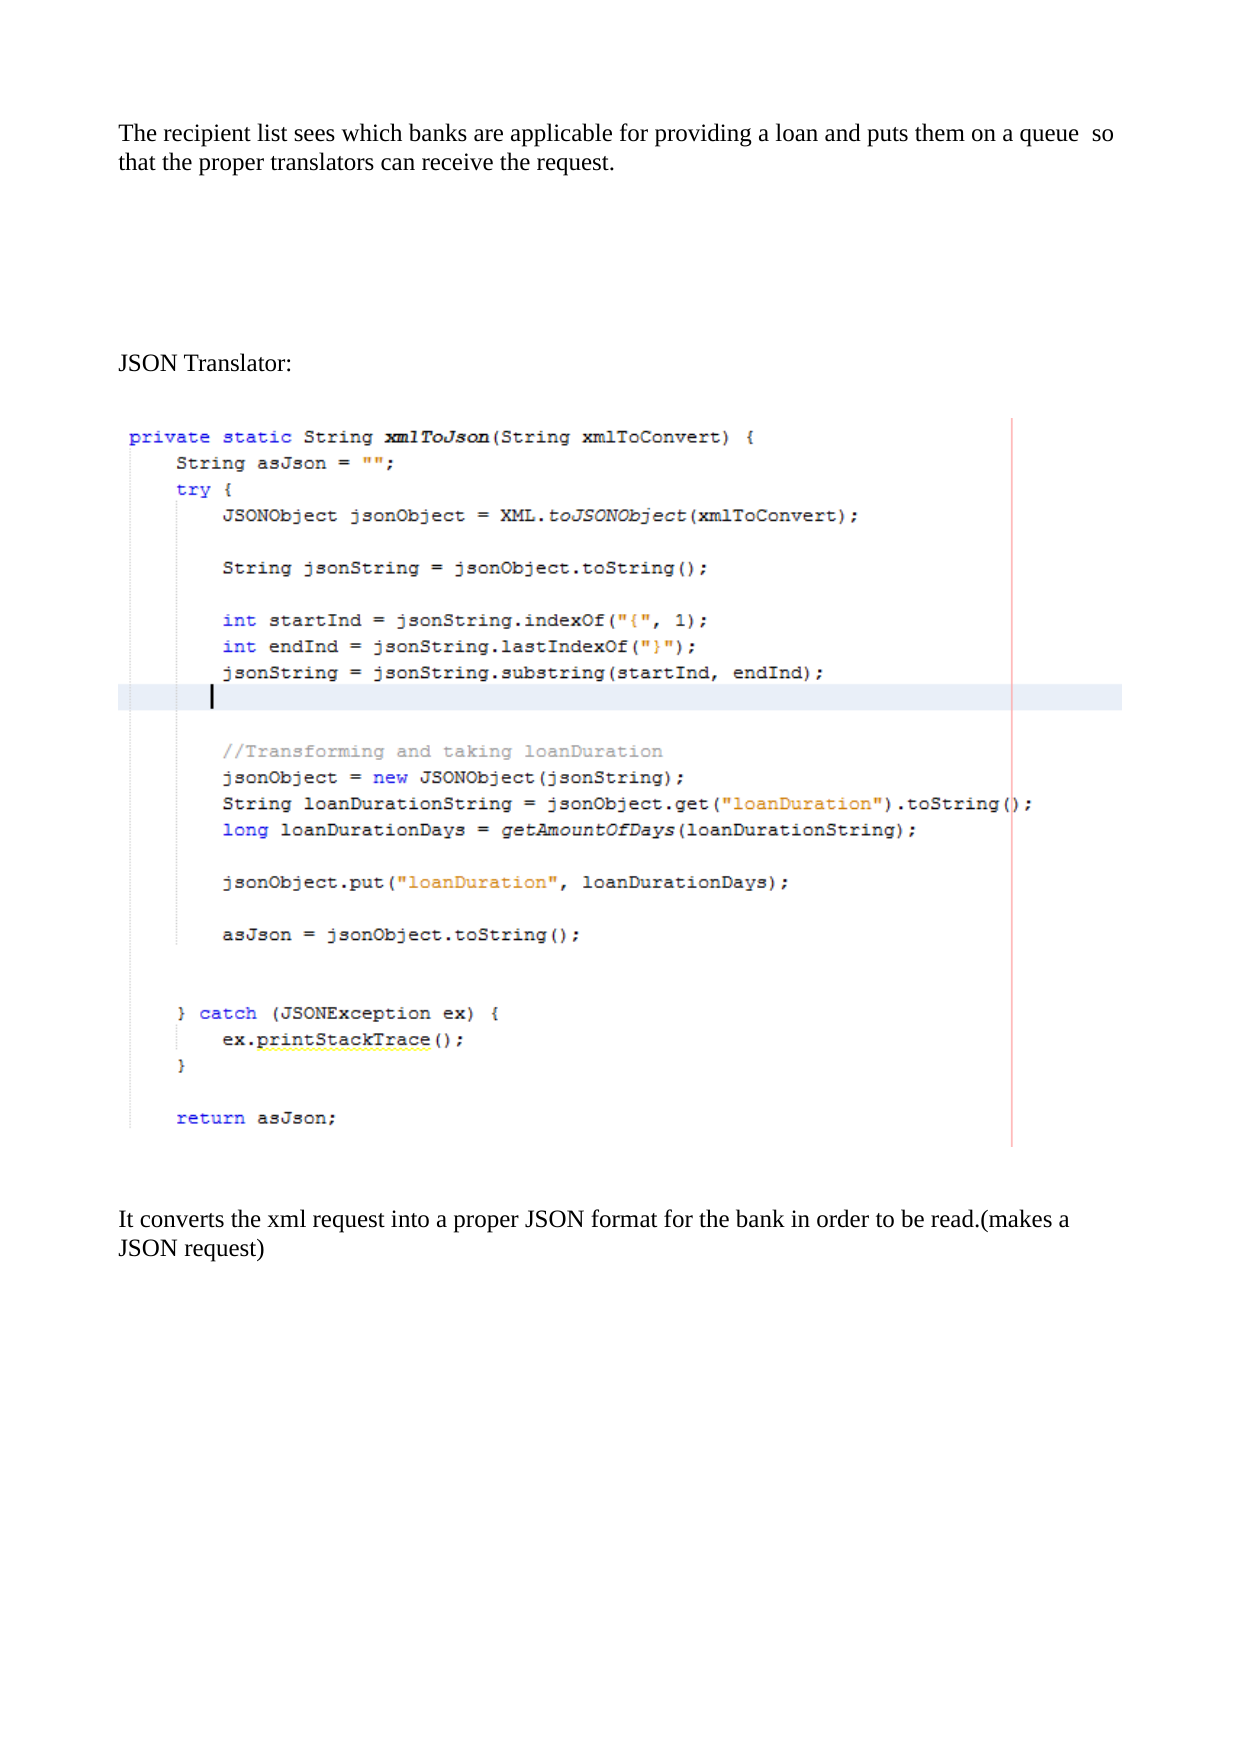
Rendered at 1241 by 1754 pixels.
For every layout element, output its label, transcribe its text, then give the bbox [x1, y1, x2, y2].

text It converts the xml request into a proper JSON format for the bank in order to be read.(makes a JSON request) [118, 1204, 1122, 1262]
text JSON Translator: [118, 348, 1122, 377]
text The recipient list sees which banks are applicable for providing a loan and puts them on a queue so that the proper translators can receive the request. [118, 118, 1122, 176]
